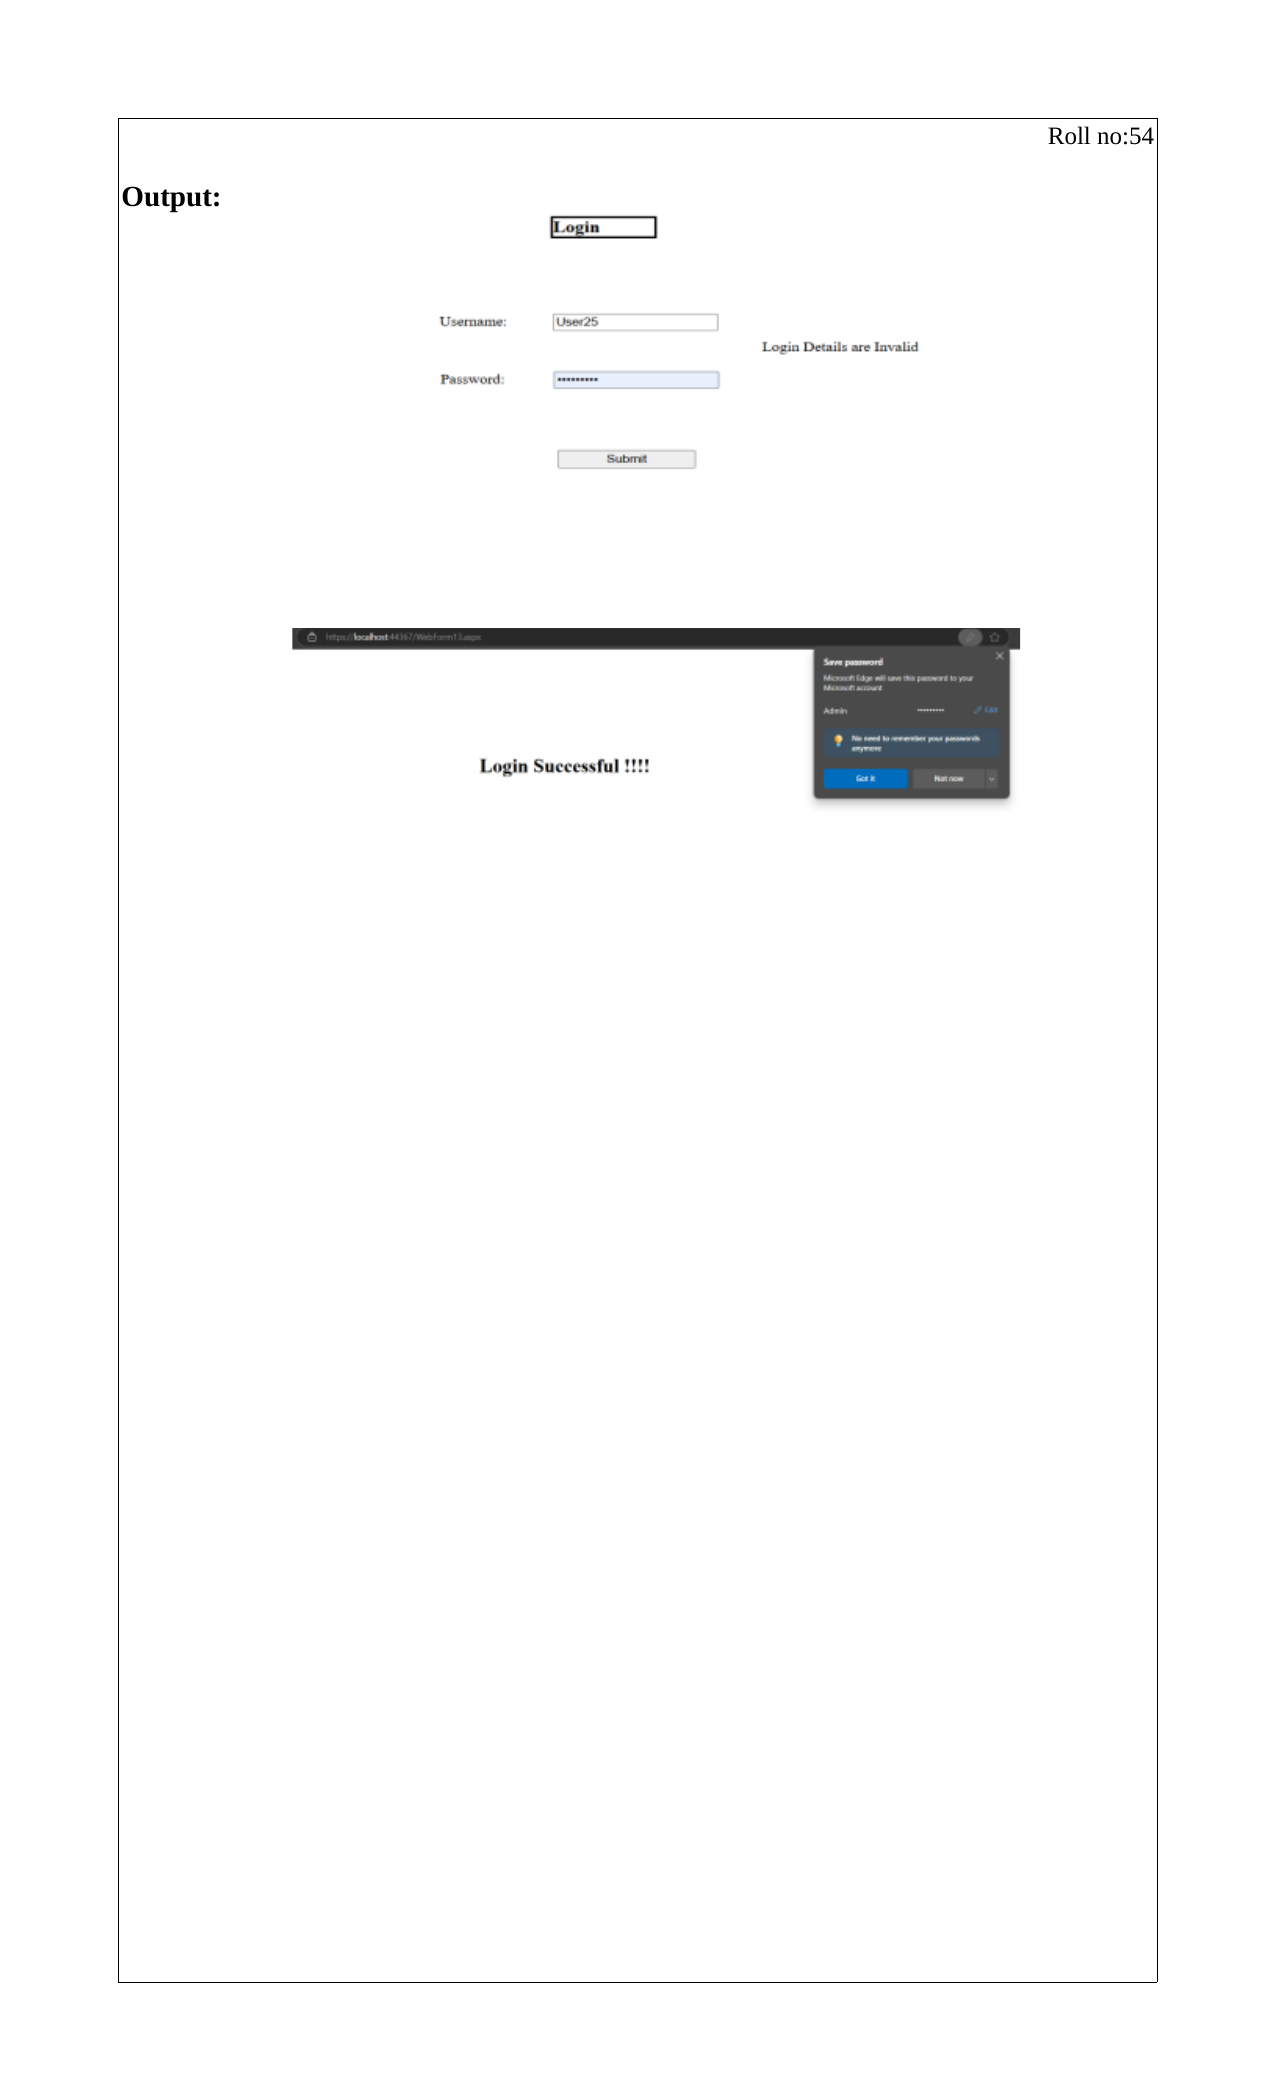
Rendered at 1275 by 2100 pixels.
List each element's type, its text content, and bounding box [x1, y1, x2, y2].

picture [268, 202, 1007, 543]
picture [292, 628, 1021, 1001]
text Output: [121, 179, 1154, 213]
